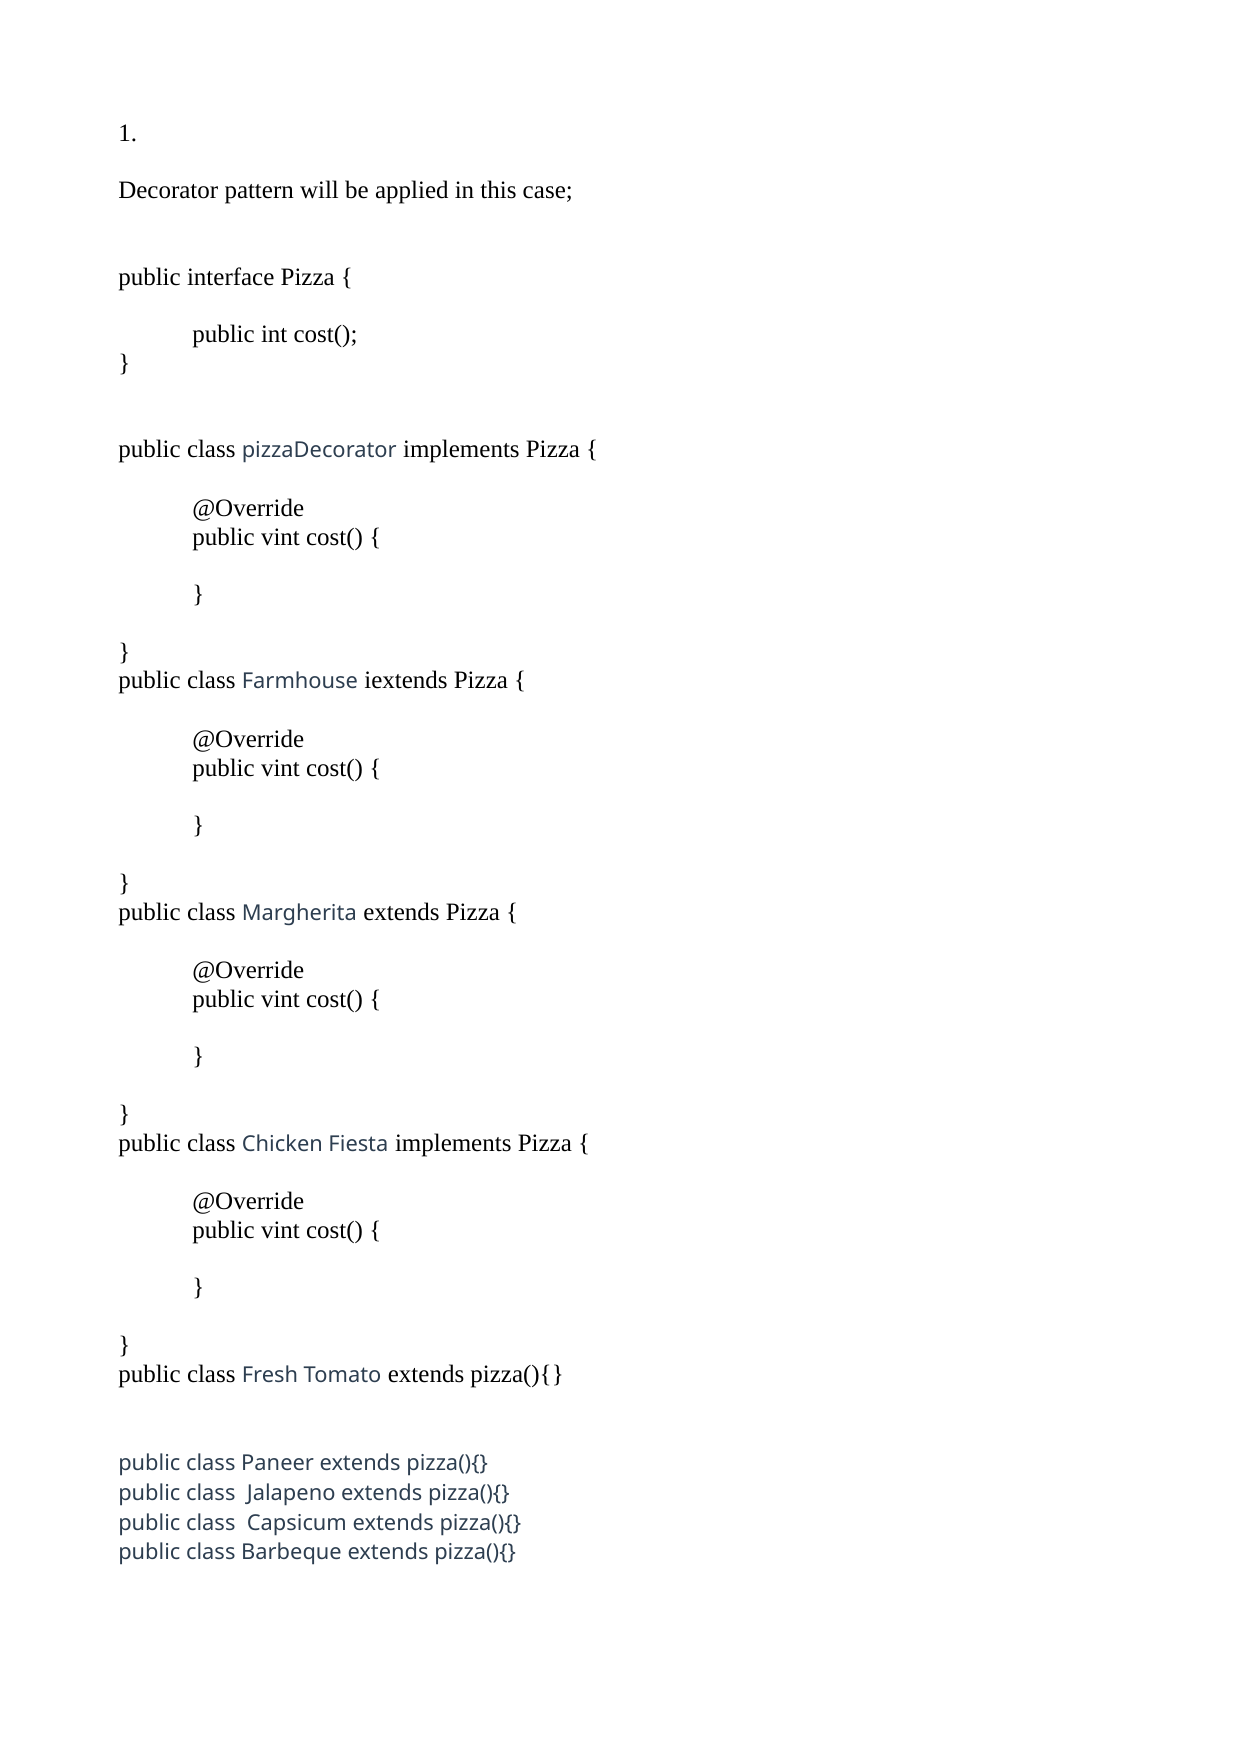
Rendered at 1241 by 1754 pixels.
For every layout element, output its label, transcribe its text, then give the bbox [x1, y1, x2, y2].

text } [118, 1272, 1122, 1301]
text public class Capsicum extends pizza(){} [118, 1506, 1122, 1536]
text public class Chicken Fiesta implements Pizza { [118, 1127, 1122, 1157]
text public class Barbeque extends pizza(){} [118, 1536, 1122, 1566]
text } [118, 579, 1122, 608]
text public int cost(); [118, 319, 1122, 348]
text @Override [118, 493, 1122, 522]
text public class Fresh Tomato extends pizza(){} [118, 1358, 1122, 1388]
text } [118, 637, 1122, 665]
text } [118, 348, 1122, 377]
text @Override [118, 1186, 1122, 1215]
text public interface Pizza { [118, 262, 1122, 291]
text Decorator pattern will be applied in this case; [118, 176, 1122, 204]
text } [118, 810, 1122, 839]
text public vint cost() { [118, 984, 1122, 1012]
text @Override [118, 724, 1122, 753]
text public vint cost() { [118, 753, 1122, 781]
text public vint cost() { [118, 522, 1122, 550]
text public class Jalapeno extends pizza(){} [118, 1477, 1122, 1506]
text public vint cost() { [118, 1215, 1122, 1243]
text } [118, 868, 1122, 896]
text public class Farmhouse iextends Pizza { [118, 665, 1122, 695]
text public class pizzaDecorator implements Pizza { [118, 434, 1122, 464]
text } [118, 1330, 1122, 1358]
text public class Paneer extends pizza(){} [118, 1447, 1122, 1477]
text @Override [118, 955, 1122, 984]
text } [118, 1099, 1122, 1127]
text 1. [118, 118, 1122, 147]
text } [118, 1041, 1122, 1070]
text public class Margherita extends Pizza { [118, 896, 1122, 926]
